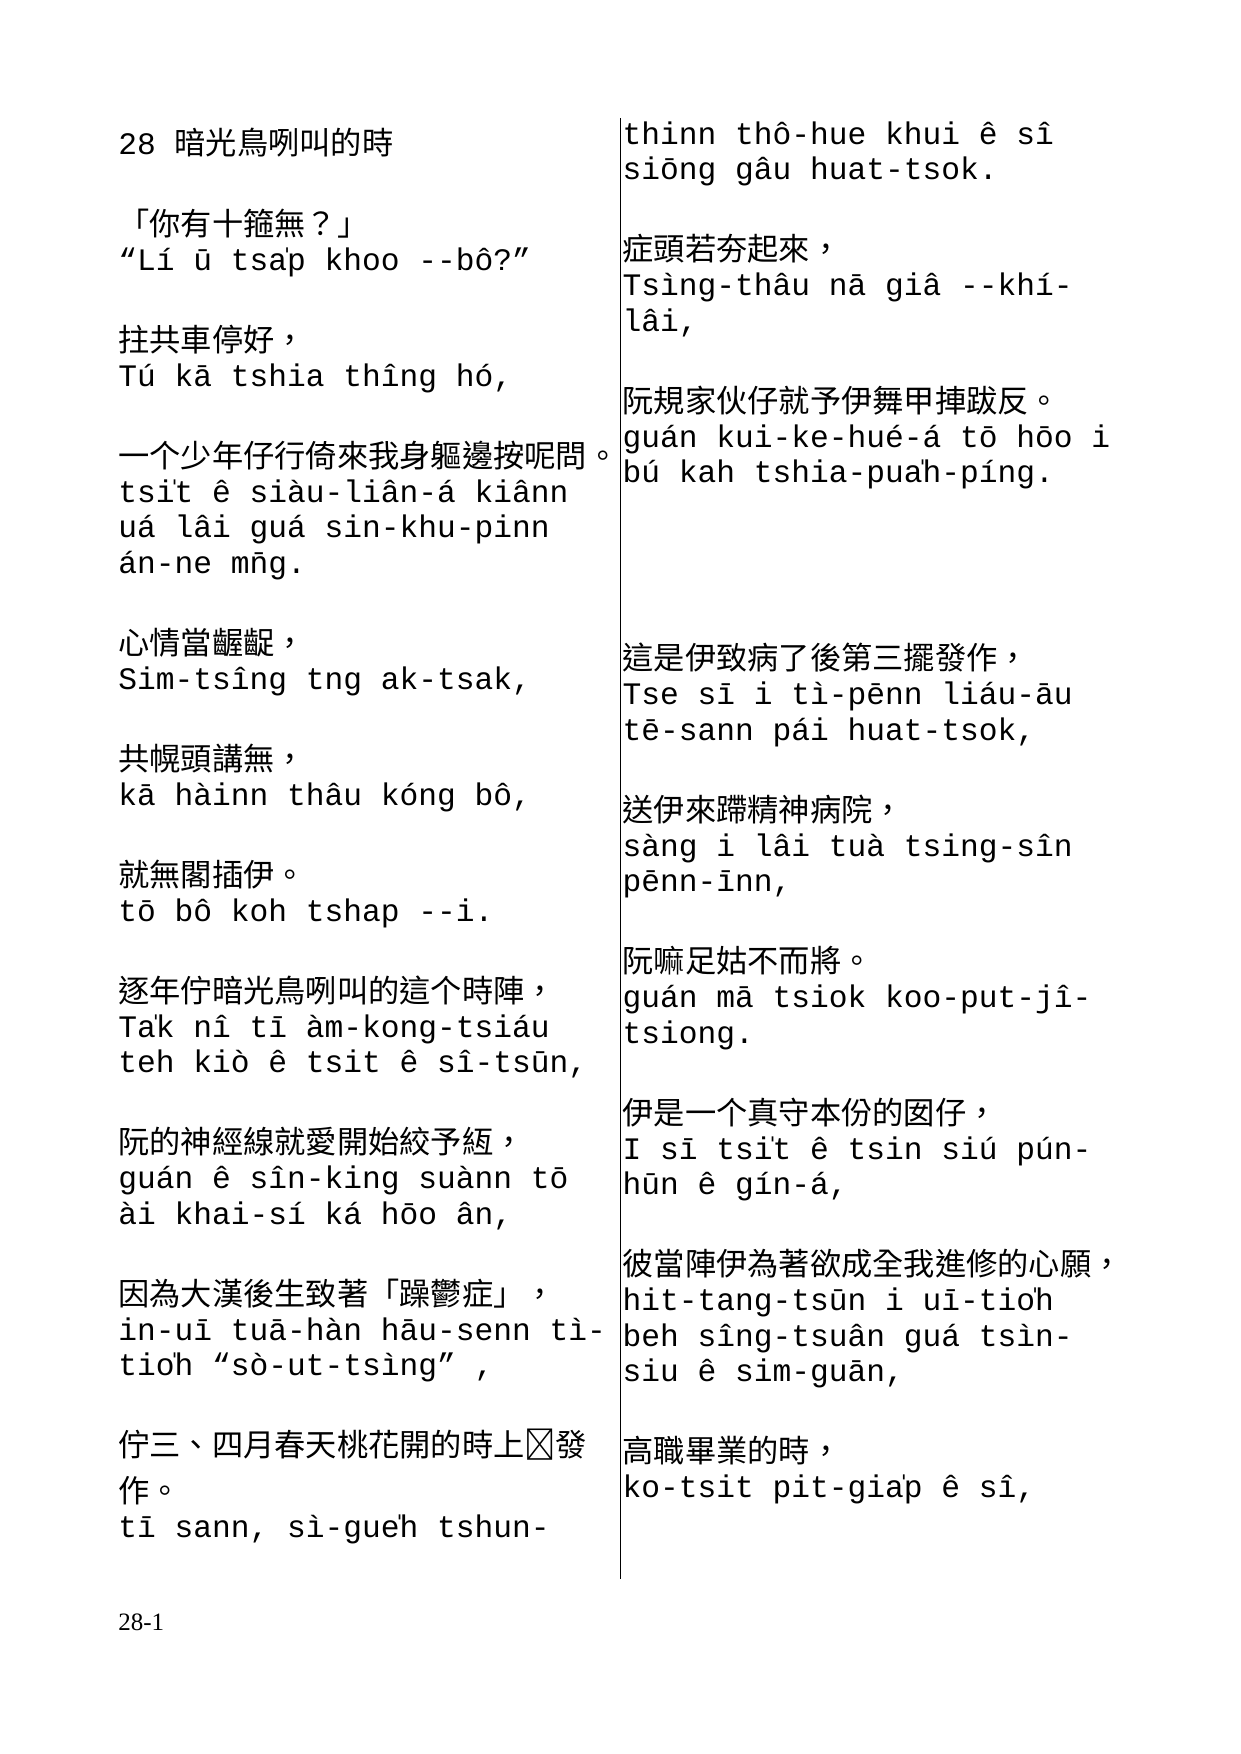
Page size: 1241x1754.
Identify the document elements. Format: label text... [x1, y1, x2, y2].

text ko-tsit pit-gia̍p ê sî, [622, 1471, 1122, 1507]
text 拄共車停好， [118, 315, 618, 360]
text kā hàinn thâu kóng bô, [118, 779, 618, 815]
text 彼當陣伊為著欲成全我進修的心願， [622, 1239, 1122, 1284]
text guán kui-ke-hué-á tō hōo i bú kah tshia-pua̍h-píng. [622, 421, 1122, 492]
text tī sann, sì-gue̍h tshun- [118, 1511, 618, 1546]
text Sim-tsîng tng ak-tsak, [118, 663, 618, 699]
text tō bô koh tshap --i. [118, 895, 618, 931]
text Tú kā tshia thîng hó, [118, 360, 618, 396]
text 阮嘛足姑不而將。 [622, 936, 1122, 982]
text 28 暗光鳥咧叫的時 [118, 118, 618, 164]
text 心情當齷齪， [118, 618, 618, 663]
text 共幌頭講無， [118, 734, 618, 779]
text 佇三、四月春天桃花開的時上𠢕發作。 [118, 1421, 618, 1511]
text thinn thô-hue khui ê sî siōng gâu huat-tsok. [622, 118, 1122, 189]
text I sī tsi̍t ê tsin siú pún-hūn ê gín-á, [622, 1133, 1122, 1204]
text sàng i lâi tuà tsing-sîn pēnn-īnn, [622, 830, 1122, 901]
text 一个少年仔行倚來我身軀邊按呢問。 [118, 431, 618, 476]
text 逐年佇暗光鳥咧叫的這个時陣， [118, 966, 618, 1011]
text 這是伊致病了後第三擺發作， [622, 633, 1122, 679]
text tsi̍t ê siàu-liân-á kiânn uá lâi guá sin-khu-pinn án-ne mn̄g. [118, 476, 618, 583]
text 送伊來蹛精神病院， [622, 785, 1122, 830]
text 症頭若夯起來， [622, 224, 1122, 269]
text 阮規家伙仔就予伊舞甲捙跋反。 [622, 376, 1122, 421]
text Tsìng-thâu nā giâ --khí-lâi, [622, 269, 1122, 340]
text in-uī tuā-hàn hāu-senn tì-tio̍h “sò-ut-tsìng” , [118, 1314, 618, 1385]
text guán ê sîn-king suànn tō ài khai-sí ká hōo ân, [118, 1163, 618, 1234]
text Ta̍k nî tī àm-kong-tsiáu teh kiò ê tsit ê sî-tsūn, [118, 1011, 618, 1082]
text 因為大漢後生致著「躁鬱症」， [118, 1269, 618, 1314]
text guán mā tsiok koo-put-jî-tsiong. [622, 982, 1122, 1052]
text 高職畢業的時， [622, 1426, 1122, 1471]
text 就無閣插伊。 [118, 850, 618, 895]
text 阮的神經線就愛開始絞予絚， [118, 1118, 618, 1163]
text 伊是一个真守本份的囡仔， [622, 1088, 1122, 1133]
text hit-tang-tsūn i uī-tio̍h beh sîng-tsuân guá tsìn-siu ê sim-guān, [622, 1284, 1122, 1391]
text Tse sī i tì-pēnn liáu-āu tē-sann pái huat-tsok, [622, 679, 1122, 749]
text “Lí ū tsa̍p khoo --bô?” [118, 244, 618, 280]
text 「你有十箍無？」 [118, 199, 618, 244]
